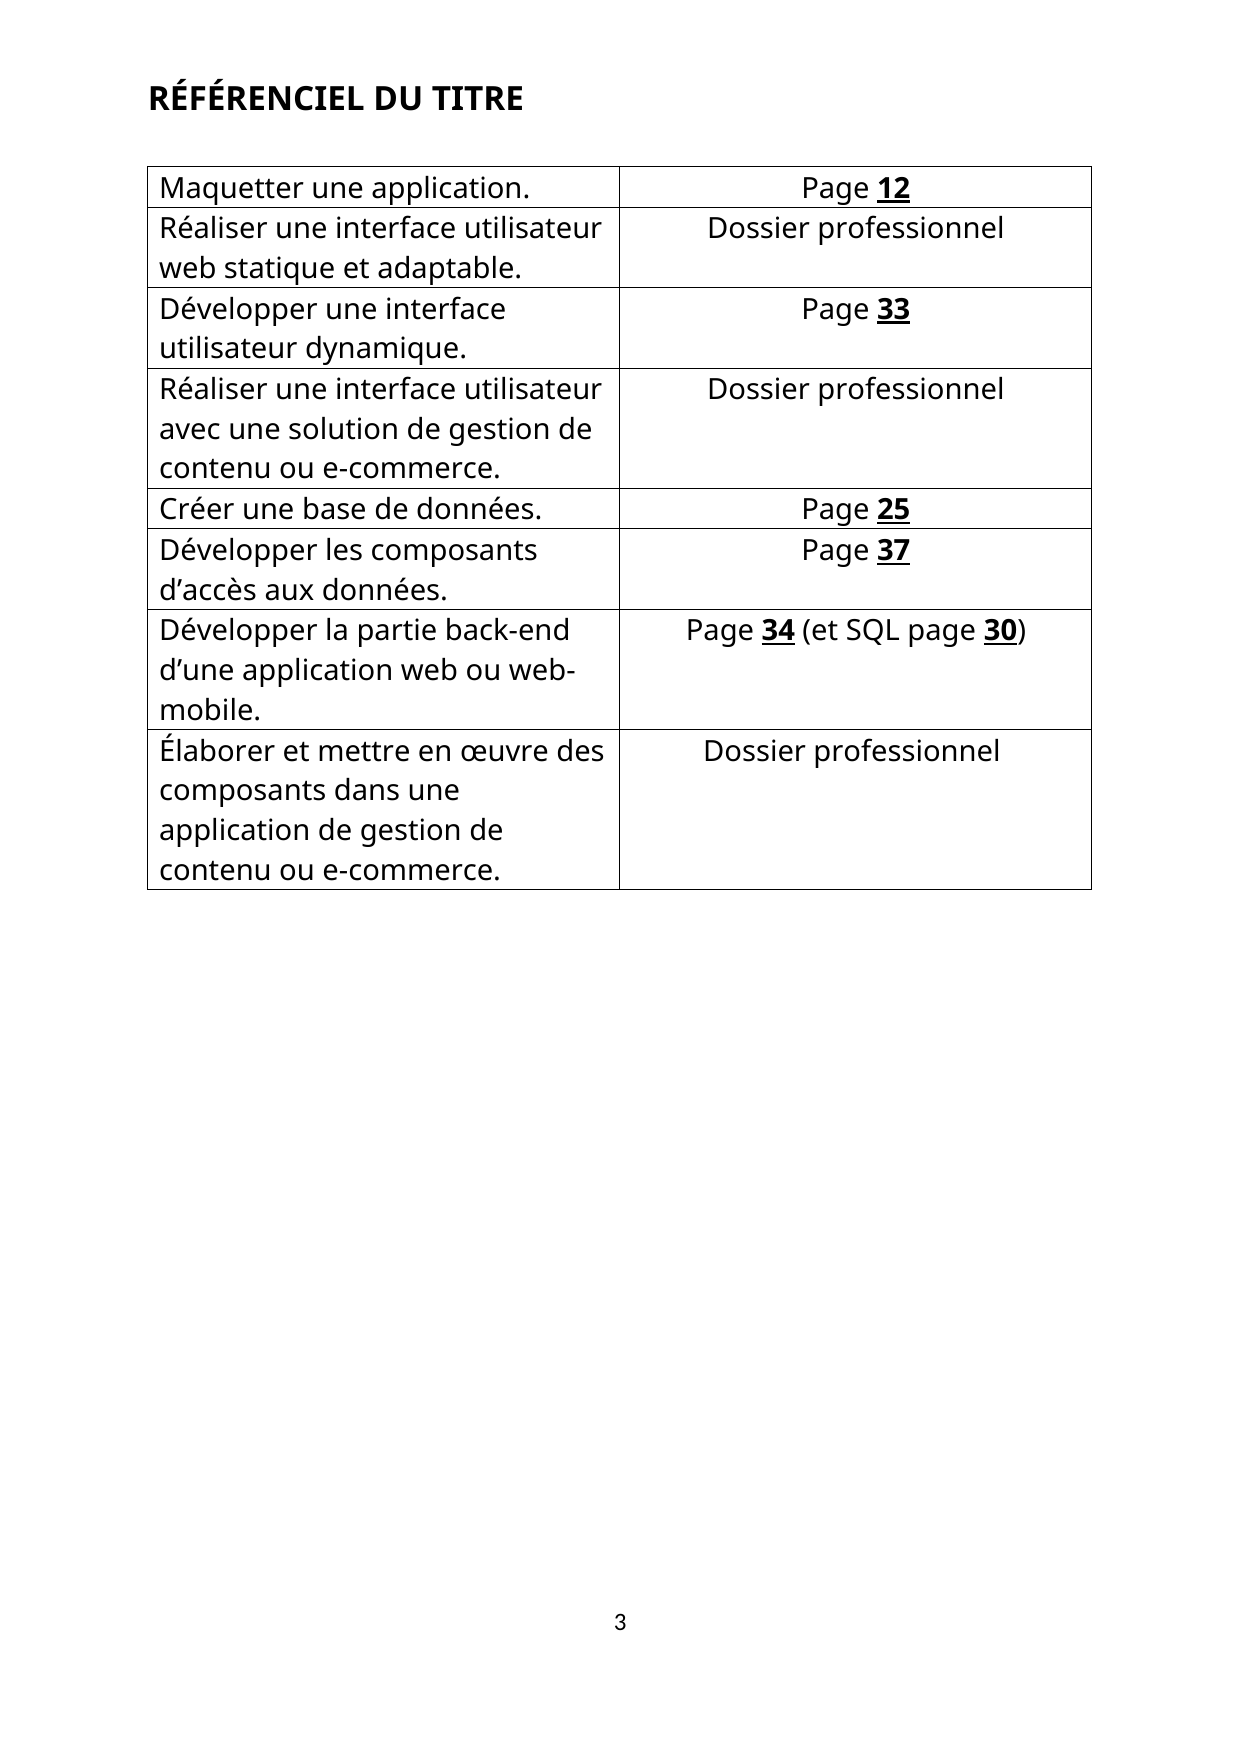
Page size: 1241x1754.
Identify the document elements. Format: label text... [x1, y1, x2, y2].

table_cell Dossier professionnel [620, 208, 1091, 287]
table_cell Dossier professionnel [620, 369, 1091, 487]
table_cell Développer une interface utilisateur dynamique. [148, 288, 619, 367]
table_cell Réaliser une interface utilisateur avec une solution de gestion de contenu ou e-commerce. [148, 369, 619, 487]
text RÉFÉRENCIEL DU TITRE [148, 75, 1093, 120]
table_cell Développer la partie back-end d’une application web ou web-mobile. [148, 610, 619, 729]
table_cell Créer une base de données. [148, 489, 619, 528]
table_cell Élaborer et mettre en œuvre des composants dans une application de gestion de contenu ou e-commerce. [148, 730, 619, 888]
table_cell Page 25 [620, 489, 1091, 528]
table_header Page 12 [620, 167, 1091, 207]
table_header Maquetter une application. [148, 167, 619, 207]
table_cell Développer les composants d’accès aux données. [148, 529, 619, 609]
table_cell Page 34 (et SQL page 30) [620, 610, 1091, 729]
table_cell Réaliser une interface utilisateur web statique et adaptable. [148, 208, 619, 287]
table_cell Page 33 [620, 288, 1091, 367]
table_cell Dossier professionnel [620, 730, 1091, 888]
table_cell Page 37 [620, 529, 1091, 609]
